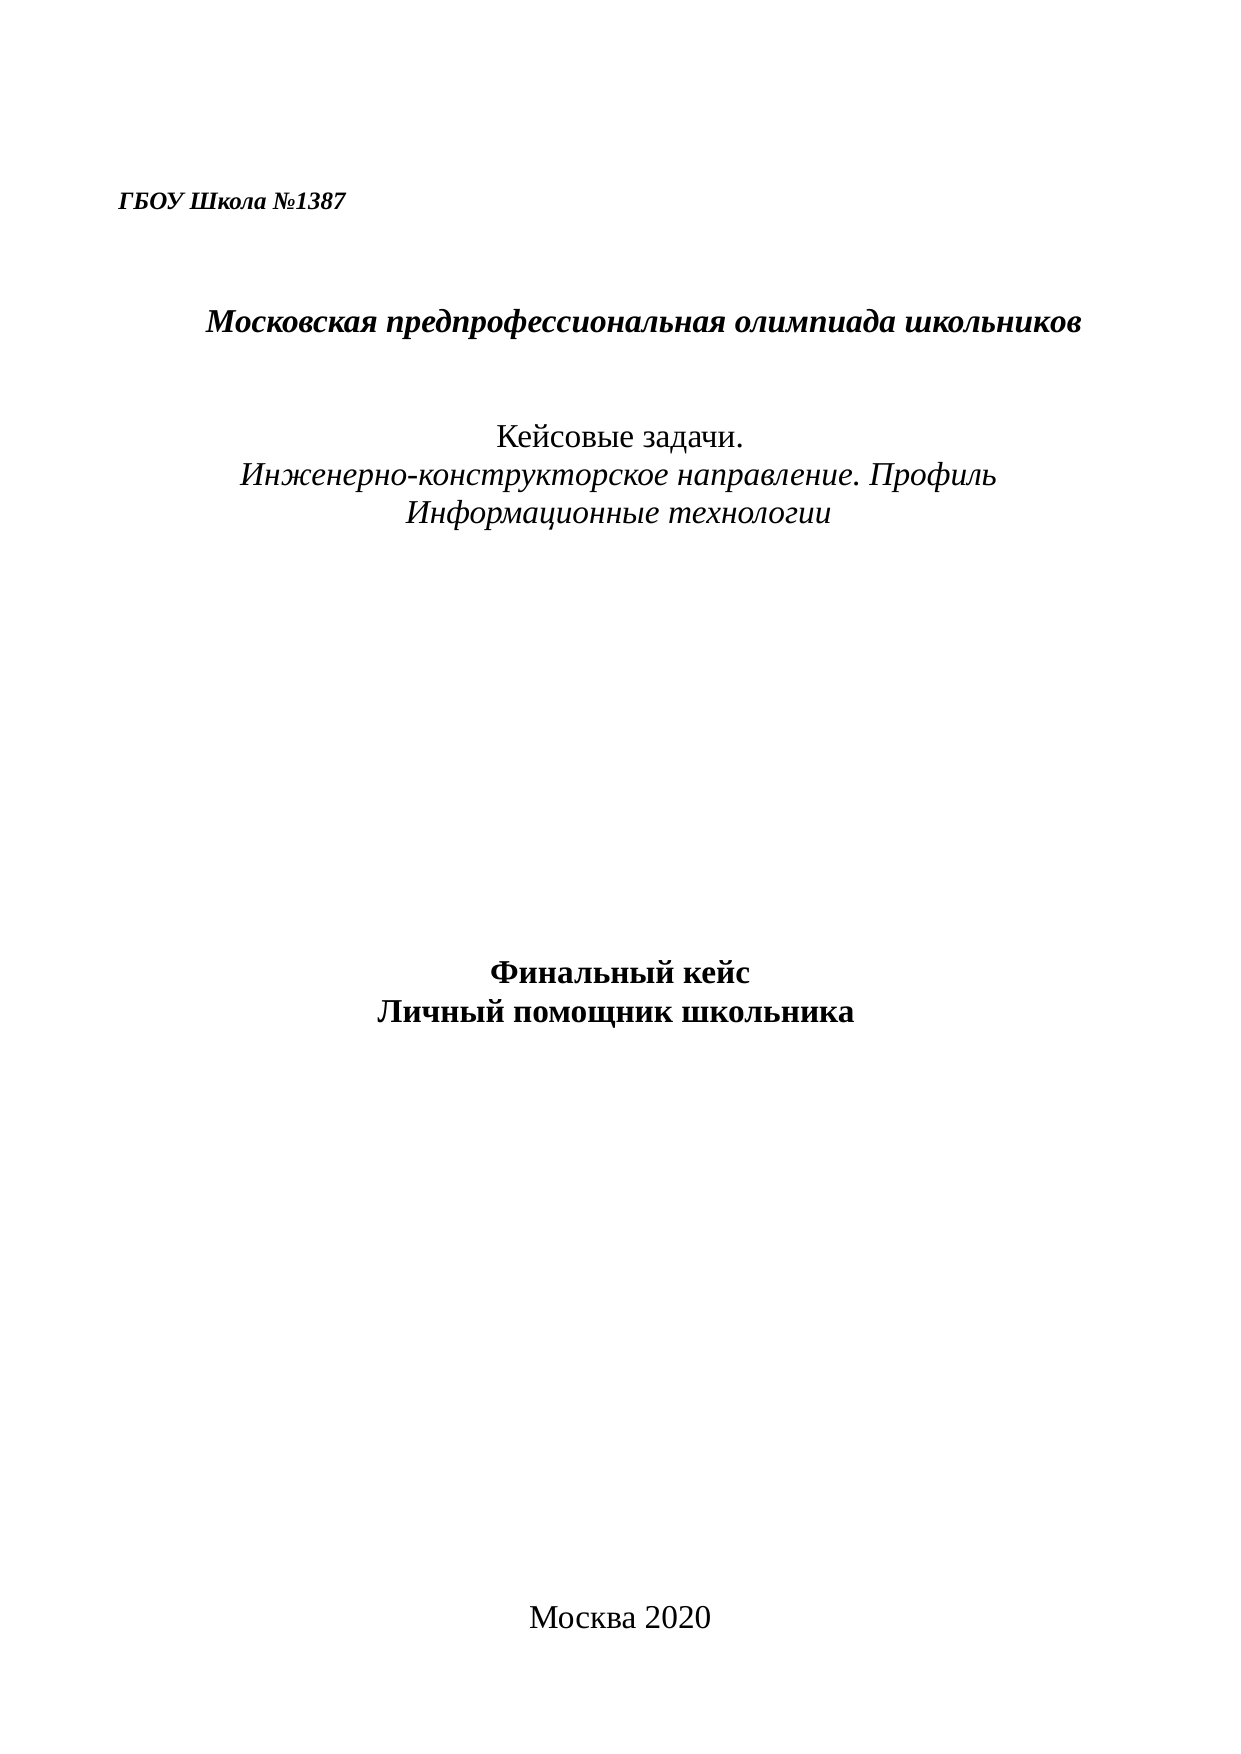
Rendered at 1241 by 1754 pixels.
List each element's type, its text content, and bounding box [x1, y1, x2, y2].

text Финальный кейс [118, 953, 1122, 991]
text ГБОУ Школа №1387 [118, 186, 1122, 215]
text Личный помощник школьника [118, 991, 1122, 1029]
text Кейсовые задачи. [118, 416, 1122, 454]
text Московская предпрофессиональная олимпиада школьников [118, 301, 1122, 339]
text Инженерно-конструкторское направление. Профиль Информационные технологии [118, 454, 1122, 531]
